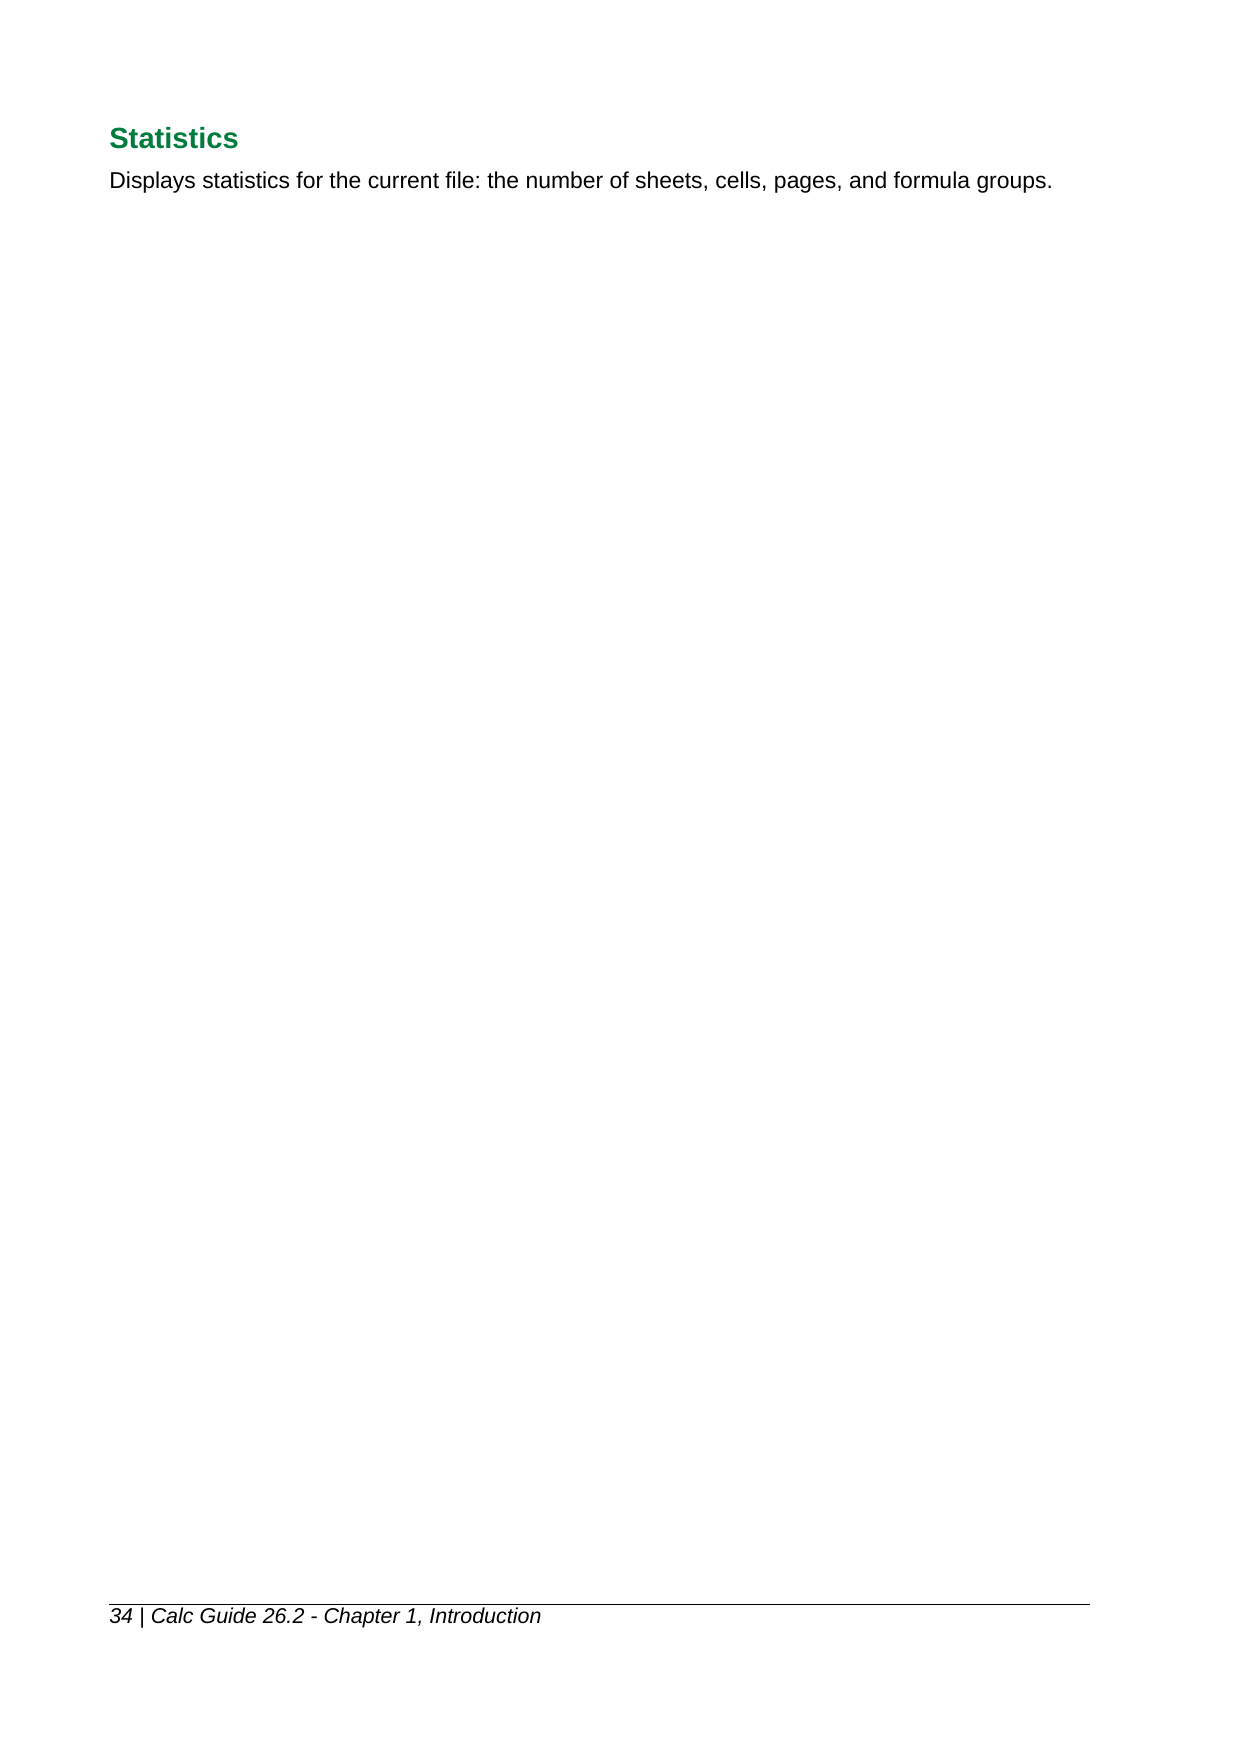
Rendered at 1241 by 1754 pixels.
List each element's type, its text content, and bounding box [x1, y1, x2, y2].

text Displays statistics for the current file: the number of sheets, cells, pages, and formula groups. [109, 167, 1090, 193]
subtitle Statistics [109, 121, 1090, 154]
